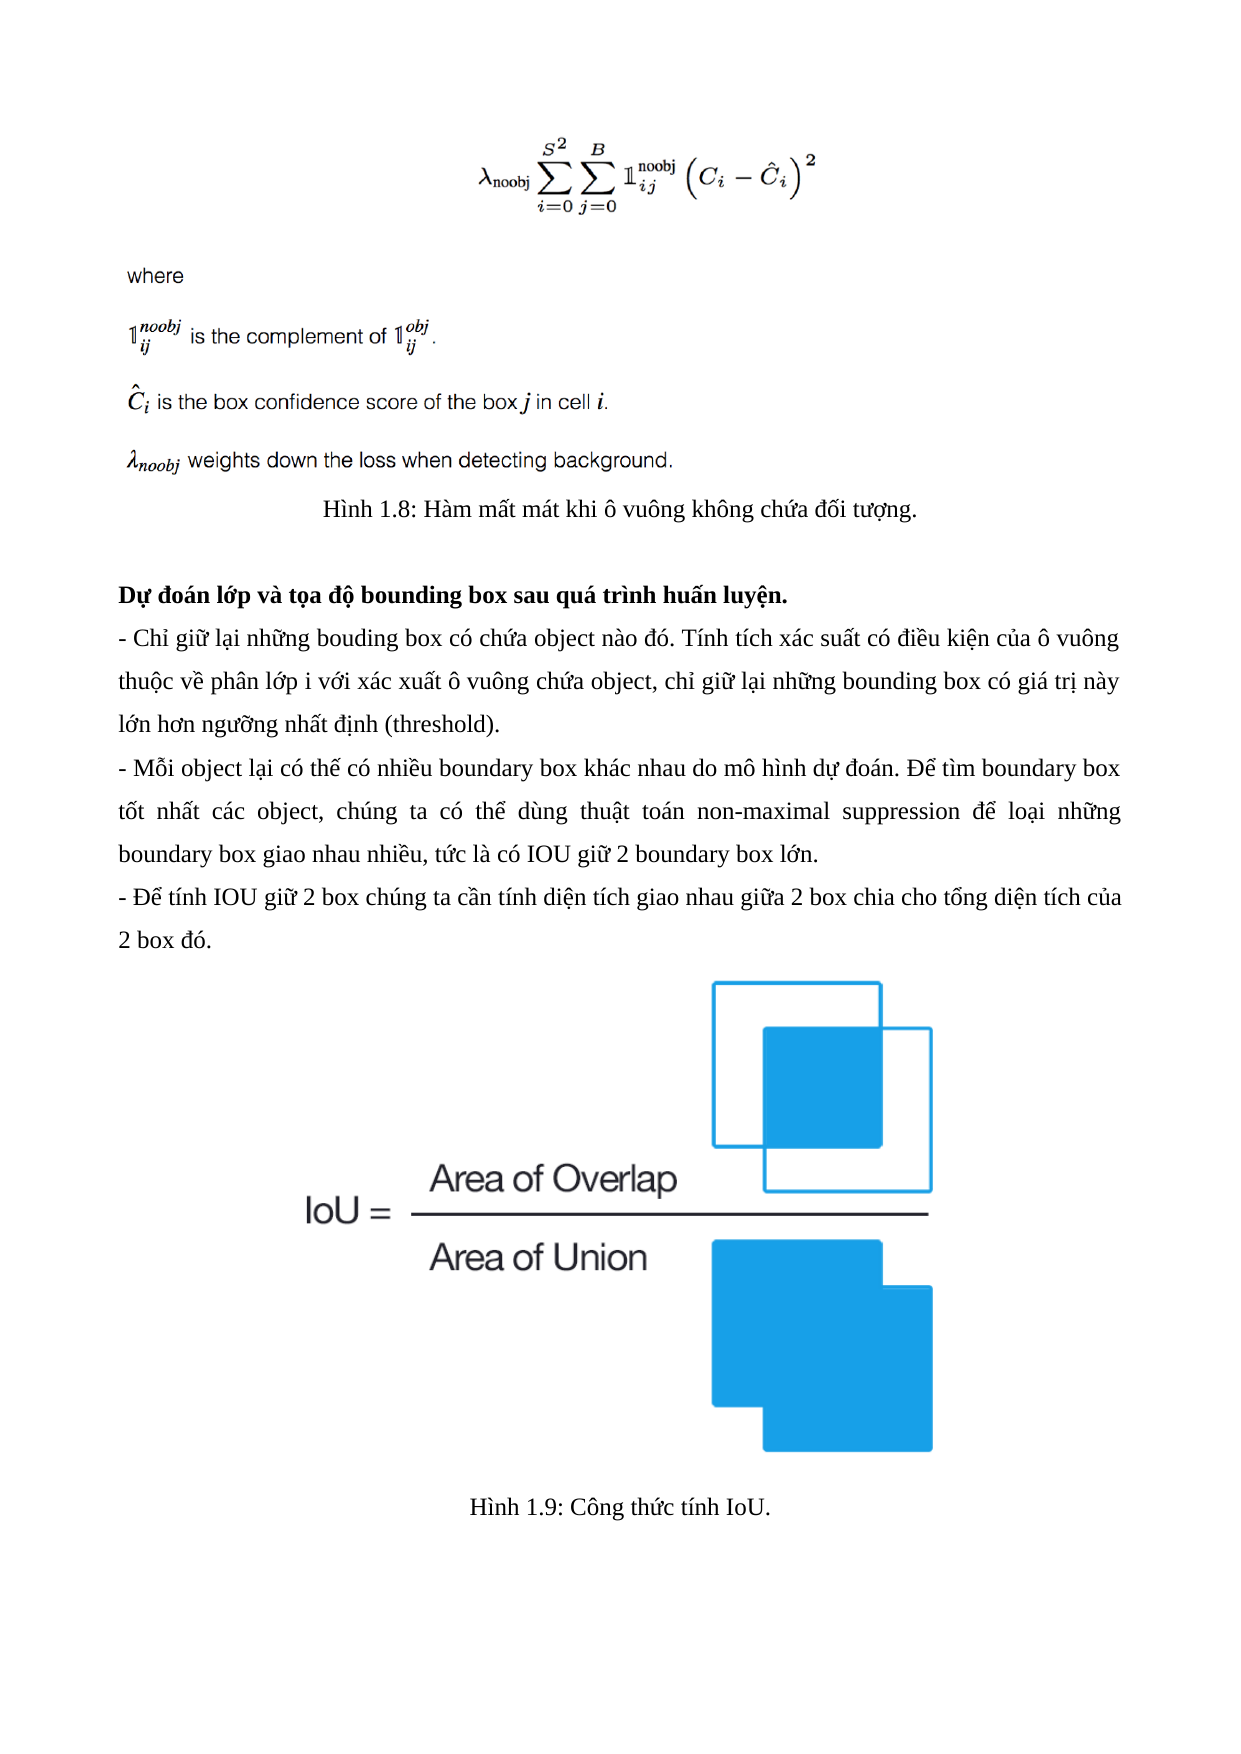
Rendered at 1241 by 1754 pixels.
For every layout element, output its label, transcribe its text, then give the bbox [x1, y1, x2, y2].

text Hình 1.8: Hàm mất mát khi ô vuông không chứa đối tượng. [118, 480, 1122, 523]
text Hình 1.9: Công thức tính IoU. [118, 1492, 1122, 1521]
text - Mỗi object lại có thế có nhiều boundary box khác nhau do mô hình dự đoán. Để tìm boundary box tốt nhất các object, chúng ta có thể dùng thuật toán non-maximal suppression để loại những boundary box giao nhau nhiều, tức là có IOU giữ 2 boundary box lớn. [118, 753, 1122, 868]
picture [295, 968, 946, 1466]
text - Chỉ giữ lại những bouding box có chứa object nào đó. Tính tích xác suất có điều kiện của ô vuông thuộc về phân lớp i với xác xuất ô vuông chứa object, chỉ giữ lại những bounding box có giá trị này lớn hơn ngưỡng nhất định (threshold). [118, 623, 1122, 738]
text Dự đoán lớp và tọa độ bounding box sau quá trình huấn luyện. [118, 580, 1122, 609]
text - Để tính IOU giữ 2 box chúng ta cần tính diện tích giao nhau giữa 2 box chia cho tổng diện tích của 2 box đó. [118, 882, 1122, 954]
picture [118, 118, 1123, 480]
